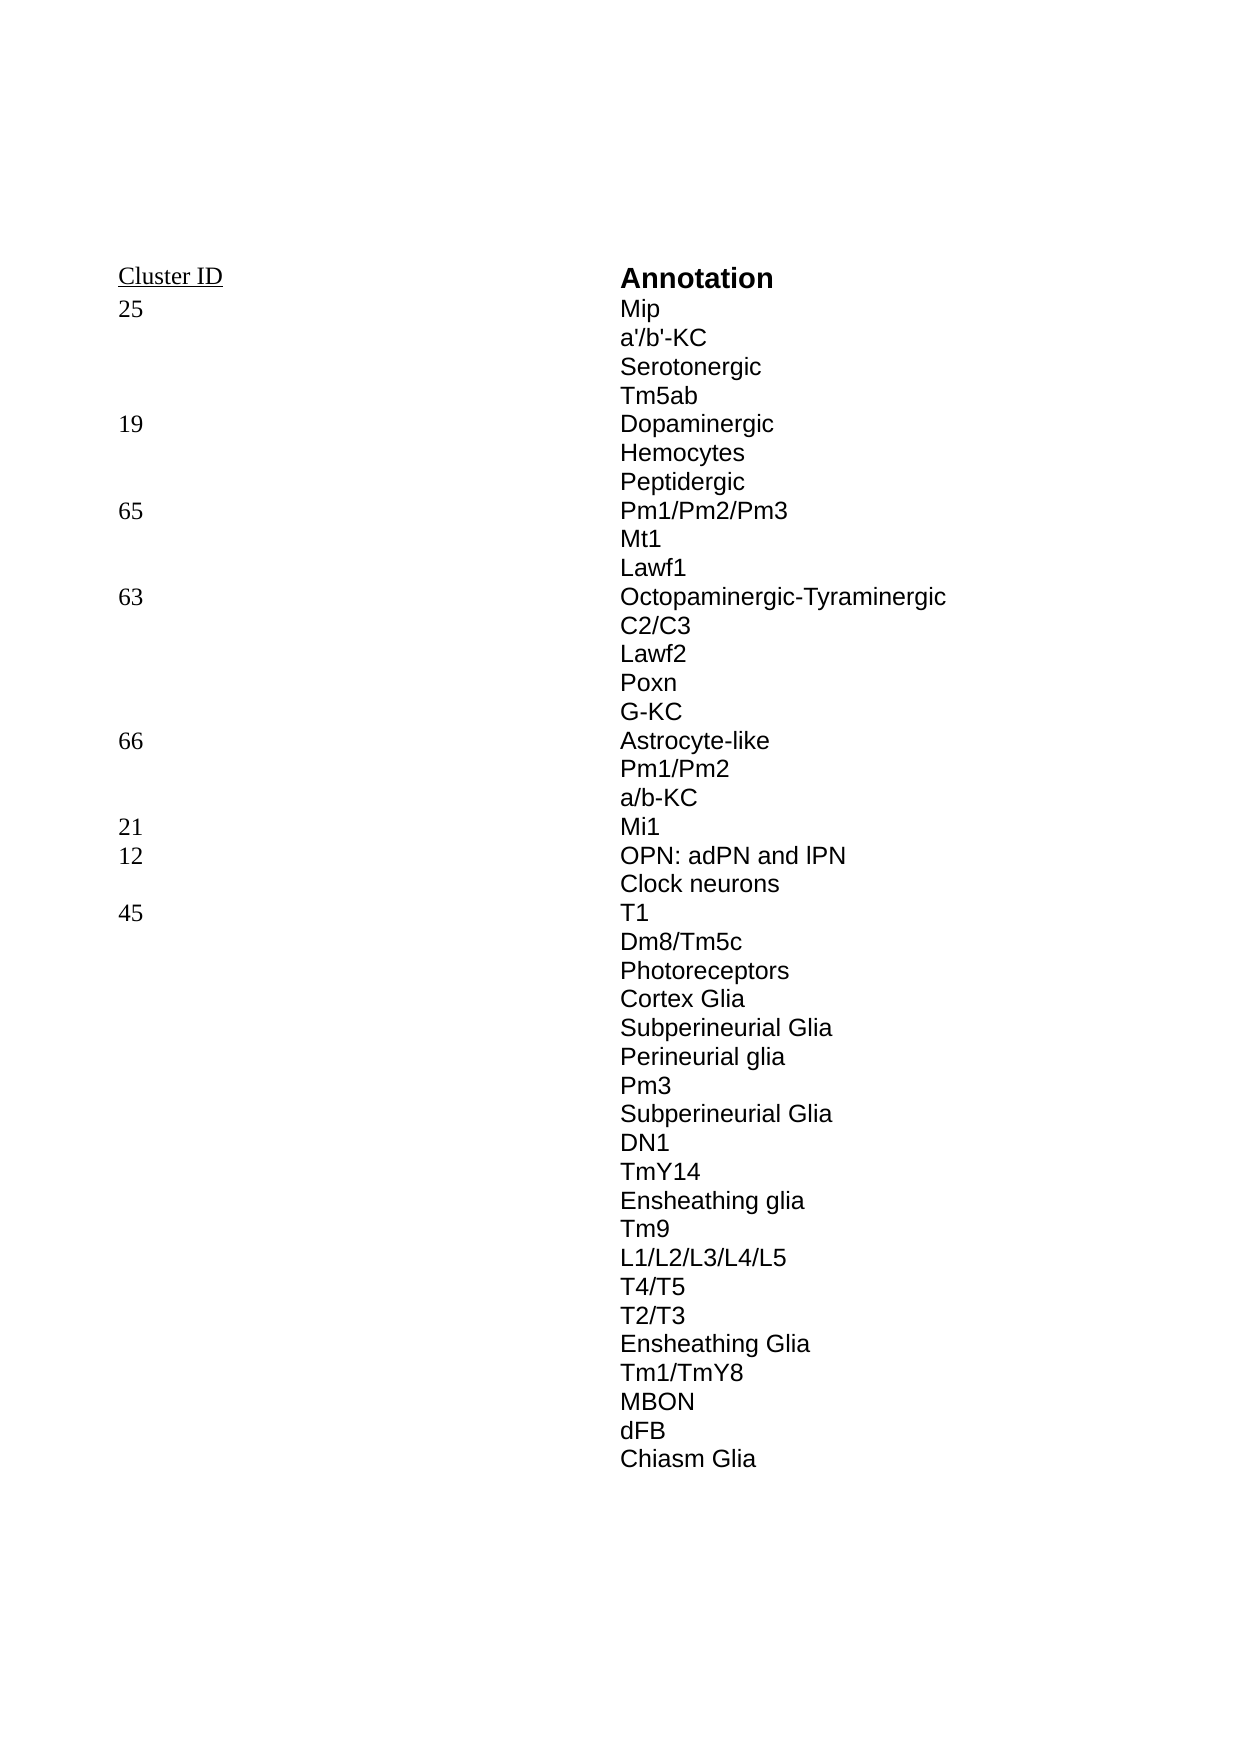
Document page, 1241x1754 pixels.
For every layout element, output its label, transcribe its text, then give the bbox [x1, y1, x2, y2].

table_cell [118, 640, 620, 668]
table_cell [118, 1387, 620, 1416]
table_cell [118, 755, 620, 783]
table_cell [118, 1330, 620, 1358]
table_cell [118, 1013, 620, 1042]
table_cell [118, 553, 620, 582]
table_cell Tm5ab [620, 381, 1122, 409]
table_cell 12 [118, 841, 620, 869]
table_cell OPN: adPN and lPN [620, 841, 1122, 869]
table_cell TmY14 [620, 1157, 1122, 1186]
table_cell [620, 1560, 1122, 1588]
table_cell [118, 1186, 620, 1214]
table_cell Ensheathing Glia [620, 1330, 1122, 1358]
table_cell Pm3 [620, 1071, 1122, 1099]
table_cell Pm1/Pm2/Pm3 [620, 496, 1122, 524]
table_cell [118, 1215, 620, 1243]
table_cell Pm1/Pm2 [620, 755, 1122, 783]
table_cell 63 [118, 582, 620, 611]
table_cell Tm9 [620, 1215, 1122, 1243]
table_cell [118, 697, 620, 726]
table_cell a'/b'-KC [620, 323, 1122, 352]
table_cell G-KC [620, 697, 1122, 726]
table_cell [620, 1502, 1122, 1531]
table_cell 45 [118, 898, 620, 927]
table_cell [118, 1042, 620, 1071]
table_cell 21 [118, 812, 620, 841]
table_cell [620, 1473, 1122, 1502]
table_cell Octopaminergic-Tyraminergic [620, 582, 1122, 611]
table_cell 66 [118, 726, 620, 754]
table_cell [118, 668, 620, 697]
table_cell [118, 1473, 620, 1502]
table_cell 65 [118, 496, 620, 524]
table_cell [118, 1531, 620, 1559]
table_cell DN1 [620, 1128, 1122, 1157]
table_cell [118, 1243, 620, 1272]
table_cell L1/L2/L3/L4/L5 [620, 1243, 1122, 1272]
table_cell Lawf1 [620, 553, 1122, 582]
table_cell [118, 352, 620, 381]
table_cell Cortex Glia [620, 985, 1122, 1013]
table_cell Subperineurial Glia [620, 1100, 1122, 1128]
table_cell Dm8/Tm5c [620, 927, 1122, 956]
table_cell Poxn [620, 668, 1122, 697]
table_cell Mip [620, 295, 1122, 323]
table_cell [118, 1128, 620, 1157]
table_cell [118, 1502, 620, 1531]
table_cell [118, 438, 620, 467]
table_cell a/b-KC [620, 783, 1122, 812]
table_cell Clock neurons [620, 870, 1122, 898]
table_cell [118, 1157, 620, 1186]
table_cell 19 [118, 410, 620, 438]
table_cell [118, 1100, 620, 1128]
table_header Annotation [620, 261, 1122, 294]
table_cell [118, 1445, 620, 1473]
table_cell Mi1 [620, 812, 1122, 841]
table_cell Astrocyte-like [620, 726, 1122, 754]
table_cell [118, 927, 620, 956]
table_cell [118, 323, 620, 352]
table_header Cluster ID [118, 261, 620, 294]
table_cell Dopaminergic [620, 410, 1122, 438]
table_cell [118, 611, 620, 639]
table_cell [118, 525, 620, 553]
table_cell [620, 1588, 1122, 1617]
table_cell C2/C3 [620, 611, 1122, 639]
table_cell [118, 870, 620, 898]
table_cell MBON [620, 1387, 1122, 1416]
table_cell [620, 1531, 1122, 1559]
table_cell T2/T3 [620, 1301, 1122, 1329]
table_cell [118, 1560, 620, 1588]
table_cell Subperineurial Glia [620, 1013, 1122, 1042]
table_cell Serotonergic [620, 352, 1122, 381]
table_cell [118, 783, 620, 812]
table_cell Peptidergic [620, 467, 1122, 496]
table_cell [118, 381, 620, 409]
table_cell Perineurial glia [620, 1042, 1122, 1071]
table_cell Ensheathing glia [620, 1186, 1122, 1214]
table_cell [118, 985, 620, 1013]
table_cell 25 [118, 295, 620, 323]
table_cell Tm1/TmY8 [620, 1358, 1122, 1387]
table_cell T4/T5 [620, 1272, 1122, 1301]
table_cell [118, 1301, 620, 1329]
table_cell Lawf2 [620, 640, 1122, 668]
table_cell Hemocytes [620, 438, 1122, 467]
table_cell [118, 1416, 620, 1444]
table_cell [118, 956, 620, 984]
table_cell Photoreceptors [620, 956, 1122, 984]
table_cell [118, 1588, 620, 1617]
table_cell [118, 1272, 620, 1301]
table_cell Chiasm Glia [620, 1445, 1122, 1473]
table_cell [118, 1071, 620, 1099]
table_cell dFB [620, 1416, 1122, 1444]
table_cell Mt1 [620, 525, 1122, 553]
table_cell [118, 467, 620, 496]
table_cell [118, 1358, 620, 1387]
table_cell T1 [620, 898, 1122, 927]
